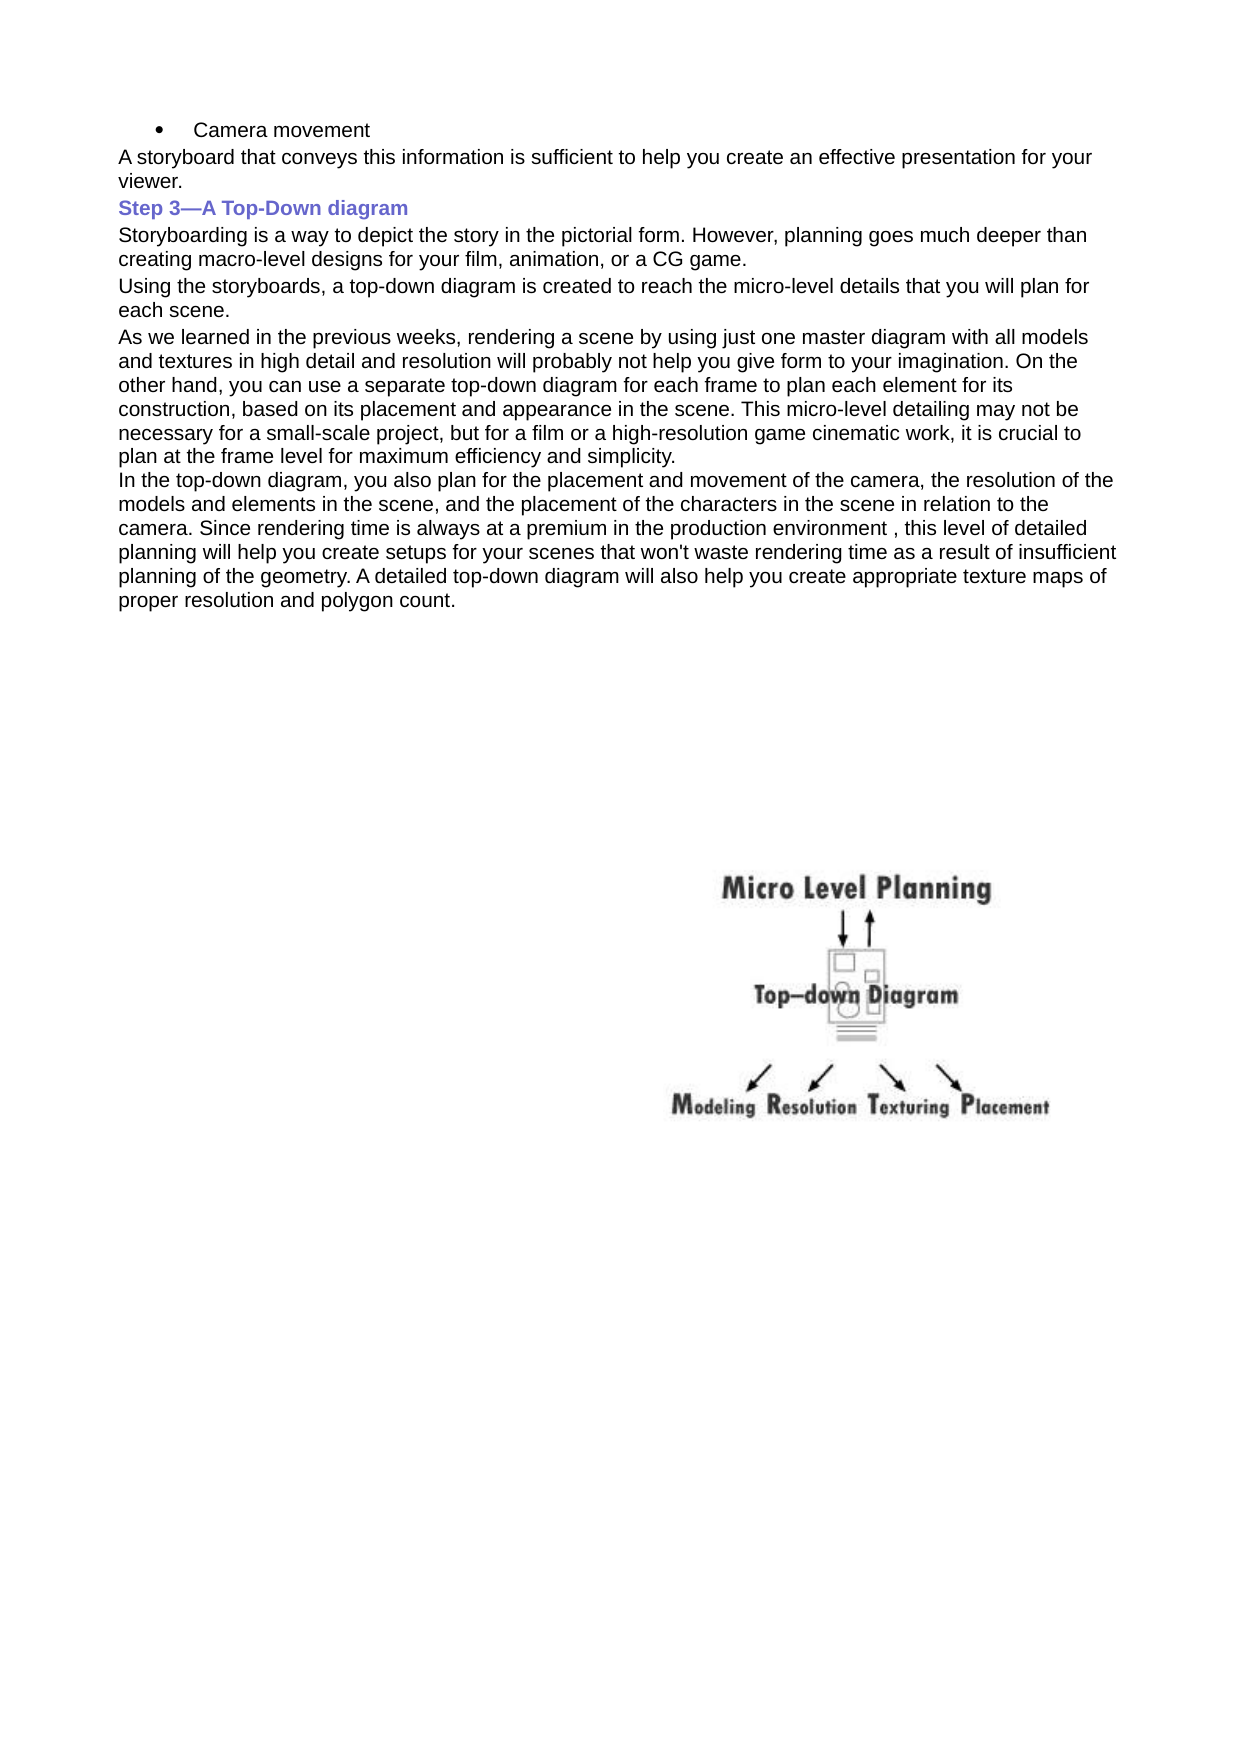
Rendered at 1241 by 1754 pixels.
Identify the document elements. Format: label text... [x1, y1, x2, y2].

text In the top-down diagram, you also plan for the placement and movement of the camera, the resolution of the models and elements in the scene, and the placement of the characters in the scene in relation to the camera. Since rendering time is always at a premium in the production environment , this level of detailed planning will help you create setups for your scenes that won't waste rendering time as a result of insufficient planning of the geometry. A detailed top-down diagram will also help you create appropriate texture maps of proper resolution and polygon count. [118, 468, 1122, 612]
text A storyboard that conveys this information is sufficient to help you create an effective presentation for your viewer. [118, 145, 1122, 193]
text Step 3—A Top-Down diagram [118, 196, 1122, 220]
text As we learned in the previous weeks, rendering a scene by using just one master diagram with all models and textures in high detail and resolution will probably not help you give form to your imagination. On the other hand, you can use a separate top-down diagram for each frame to plan each element for its construction, based on its placement and appearance in the scene. This micro-level detailing may not be necessary for a small-scale project, but for a film or a high-resolution game cinematic work, it is crucial to plan at the frame level for maximum efficiency and simplicity. [118, 324, 1122, 468]
text Using the storyboards, a top-down diagram is created to reach the micro-level details that you will plan for each scene. [118, 274, 1122, 322]
picture [663, 858, 1054, 1131]
list Camera movement [156, 118, 1122, 142]
text Storyboarding is a way to depict the story in the pictorial form. However, planning goes much deeper than creating macro-level designs for your film, animation, or a CG game. [118, 223, 1122, 271]
